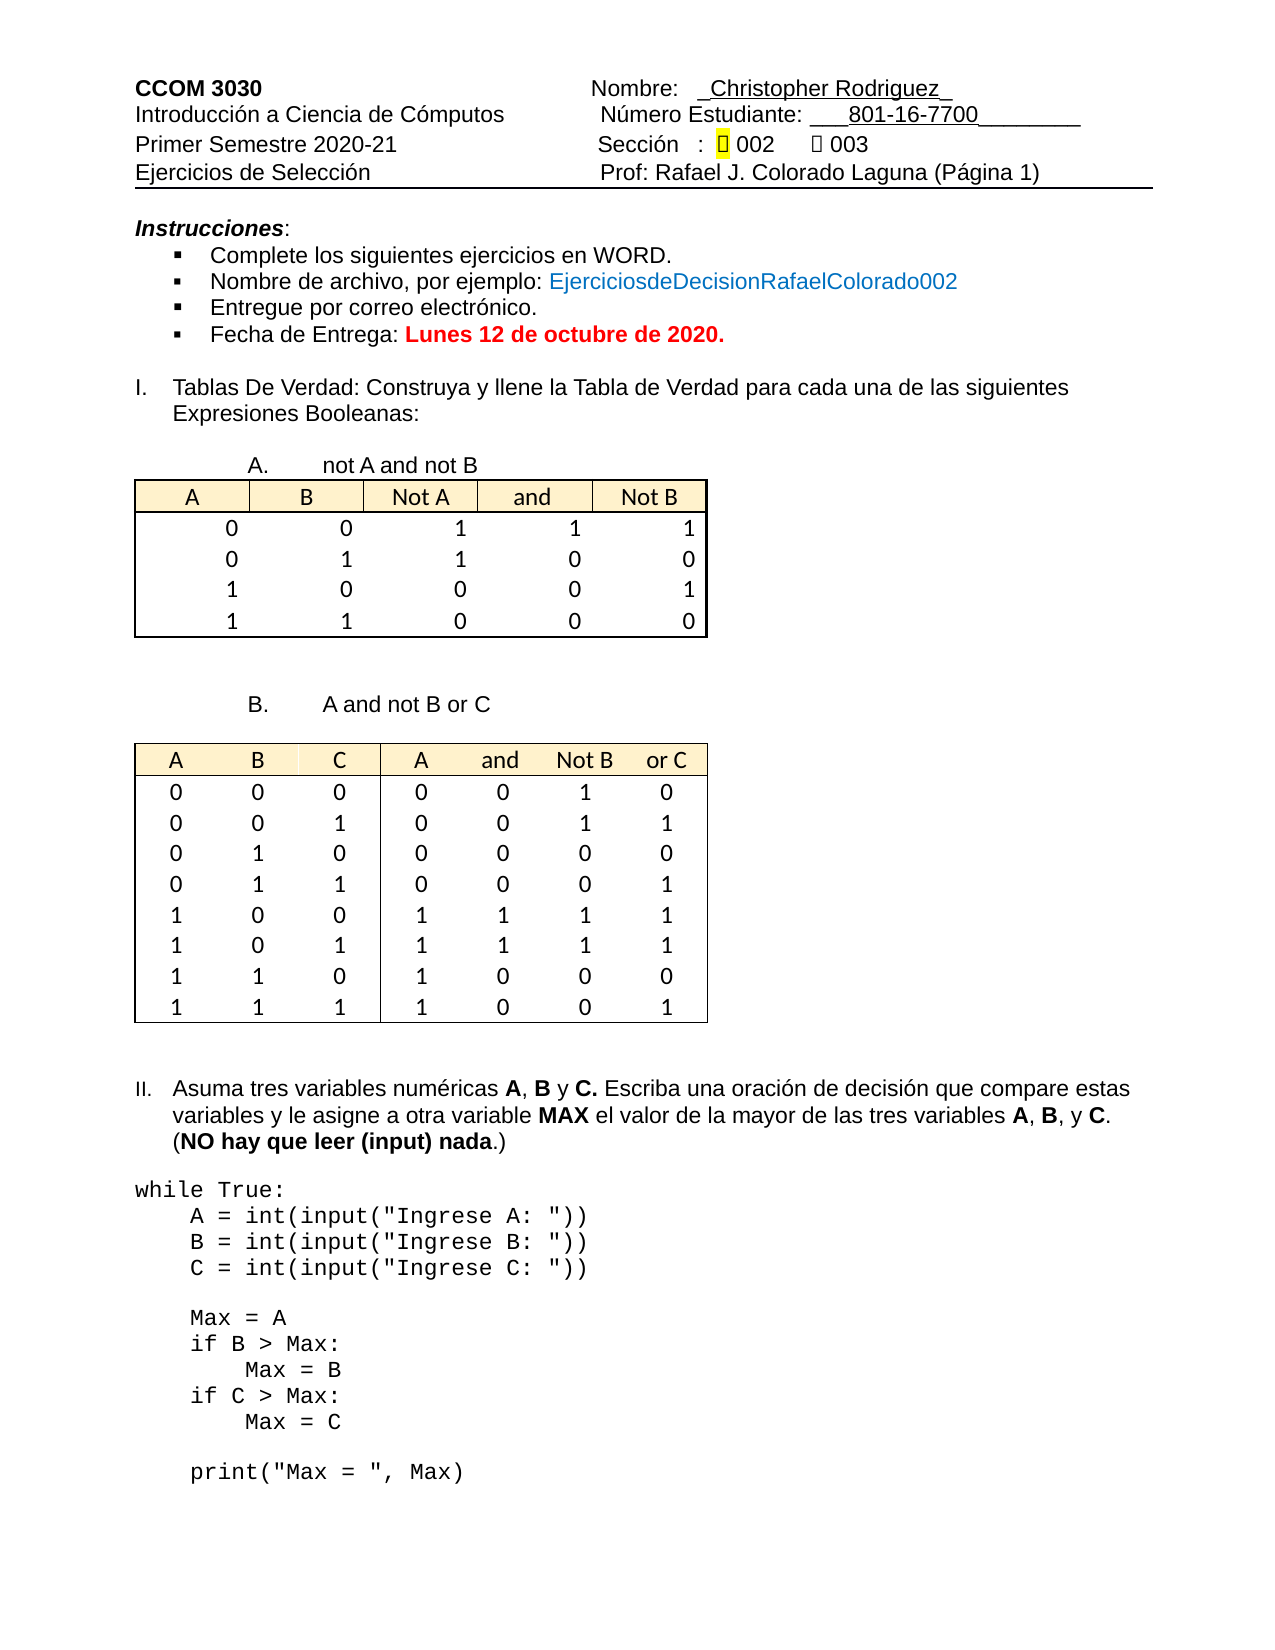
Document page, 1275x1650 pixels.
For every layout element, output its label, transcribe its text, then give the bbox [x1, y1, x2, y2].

table_cell 0 [249, 513, 363, 543]
table_cell 0 [299, 837, 380, 868]
table_cell 1 [592, 513, 705, 543]
table_cell 0 [217, 806, 298, 837]
table_cell 0 [136, 837, 217, 868]
table_cell 1 [299, 868, 380, 899]
table_cell 0 [544, 837, 626, 868]
table_header and [462, 744, 544, 775]
list Nombre de archivo, por ejemplo: EjerciciosdeDecisionRafaelColorado002 [172, 268, 1153, 294]
table_cell 0 [626, 776, 707, 806]
table_cell 0 [626, 960, 707, 991]
list Tablas De Verdad: Construya y llene la Tabla de Verdad para cada una de las siguientes Expresiones Booleanas: [135, 373, 1153, 426]
table_cell 1 [381, 899, 462, 929]
table_cell 1 [626, 899, 707, 929]
table_cell 0 [136, 513, 249, 543]
table_cell 0 [299, 899, 380, 929]
table_header A [136, 744, 217, 775]
table_cell 0 [136, 868, 217, 899]
table_header B [217, 744, 298, 775]
table_cell 0 [478, 543, 592, 573]
table_cell 1 [592, 574, 705, 604]
table_cell 1 [626, 806, 707, 837]
text if B > Max: [135, 1332, 1153, 1358]
table_cell 1 [136, 899, 217, 929]
table_cell 0 [462, 776, 544, 806]
table_cell 1 [626, 868, 707, 899]
table_cell 0 [462, 806, 544, 837]
table_cell 1 [544, 899, 626, 929]
table_header Not B [544, 744, 626, 775]
text while True: [135, 1178, 1153, 1204]
text Max = B [135, 1358, 1153, 1384]
table_header A [381, 744, 462, 775]
table_cell 1 [626, 991, 707, 1022]
table_cell 0 [136, 543, 249, 573]
text Max = C [135, 1410, 1153, 1436]
table_header Not A [364, 481, 477, 511]
table_cell 0 [462, 960, 544, 991]
table_cell 1 [217, 868, 298, 899]
table_cell 0 [364, 604, 478, 636]
table_cell 1 [544, 929, 626, 960]
table_cell 1 [299, 929, 380, 960]
table_cell 0 [462, 837, 544, 868]
list Entregue por correo electrónico. [172, 294, 1153, 321]
list Asuma tres variables numéricas A, B y C. Escriba una oración de decisión que compare estas variables y le asigne a otra variable MAX el valor de la mayor de las tres variables A, B, y C. (NO hay que leer (input) nada.) [135, 1075, 1153, 1154]
table_cell 1 [626, 929, 707, 960]
table_cell 0 [544, 991, 626, 1022]
text if C > Max: [135, 1384, 1153, 1410]
table_cell 0 [462, 868, 544, 899]
table_cell 0 [478, 604, 592, 636]
table_header A [136, 481, 249, 511]
list Complete los siguientes ejercicios en WORD. [172, 242, 1153, 268]
table_cell 0 [462, 991, 544, 1022]
table_cell 1 [381, 991, 462, 1022]
table_cell 0 [299, 960, 380, 991]
table_cell 0 [217, 929, 298, 960]
table_cell 0 [544, 868, 626, 899]
table_cell 1 [249, 543, 363, 573]
table_cell 0 [592, 543, 705, 573]
table_cell 1 [381, 929, 462, 960]
table_cell 0 [299, 776, 380, 806]
table_cell 0 [217, 776, 298, 806]
table_cell 0 [364, 574, 478, 604]
text A = int(input("Ingrese A: ")) [135, 1204, 1153, 1230]
table_header Not B [593, 481, 705, 511]
table_cell 1 [299, 991, 380, 1022]
table_cell 0 [217, 899, 298, 929]
text print("Max = ", Max) [135, 1460, 1153, 1486]
table_cell 0 [136, 776, 217, 806]
table_cell 1 [136, 929, 217, 960]
table_cell 1 [544, 806, 626, 837]
table_cell 1 [299, 806, 380, 837]
table_cell 1 [544, 776, 626, 806]
list A and not B or C [247, 691, 1153, 717]
table_cell 0 [381, 806, 462, 837]
table_cell 1 [136, 604, 249, 636]
table_cell 1 [364, 513, 478, 543]
table_header or C [626, 744, 707, 775]
table_cell 0 [381, 837, 462, 868]
table_cell 1 [136, 991, 217, 1022]
table_cell 0 [478, 574, 592, 604]
table_cell 0 [626, 837, 707, 868]
table_cell 1 [136, 574, 249, 604]
text B = int(input("Ingrese B: ")) [135, 1230, 1153, 1256]
table_cell 1 [217, 991, 298, 1022]
table_cell 0 [249, 574, 363, 604]
list Fecha de Entrega: Lunes 12 de octubre de 2020. [172, 321, 1153, 347]
table_cell 1 [249, 604, 363, 636]
table_cell 0 [592, 604, 705, 636]
text Instrucciones: [135, 215, 1153, 242]
table_cell 1 [136, 960, 217, 991]
table_header C [299, 744, 380, 775]
table_cell 0 [544, 960, 626, 991]
table_cell 0 [136, 806, 217, 837]
table_cell 1 [478, 513, 592, 543]
table_cell 1 [462, 899, 544, 929]
table_cell 1 [217, 837, 298, 868]
table_header B [250, 481, 363, 511]
table_header and [478, 481, 592, 511]
table_cell 1 [381, 960, 462, 991]
text Max = A [135, 1306, 1153, 1332]
table_cell 0 [381, 868, 462, 899]
list not A and not B [247, 452, 1153, 479]
table_cell 1 [462, 929, 544, 960]
table_cell 1 [364, 543, 478, 573]
table_cell 0 [381, 776, 462, 806]
text C = int(input("Ingrese C: ")) [135, 1256, 1153, 1282]
table_cell 1 [217, 960, 298, 991]
